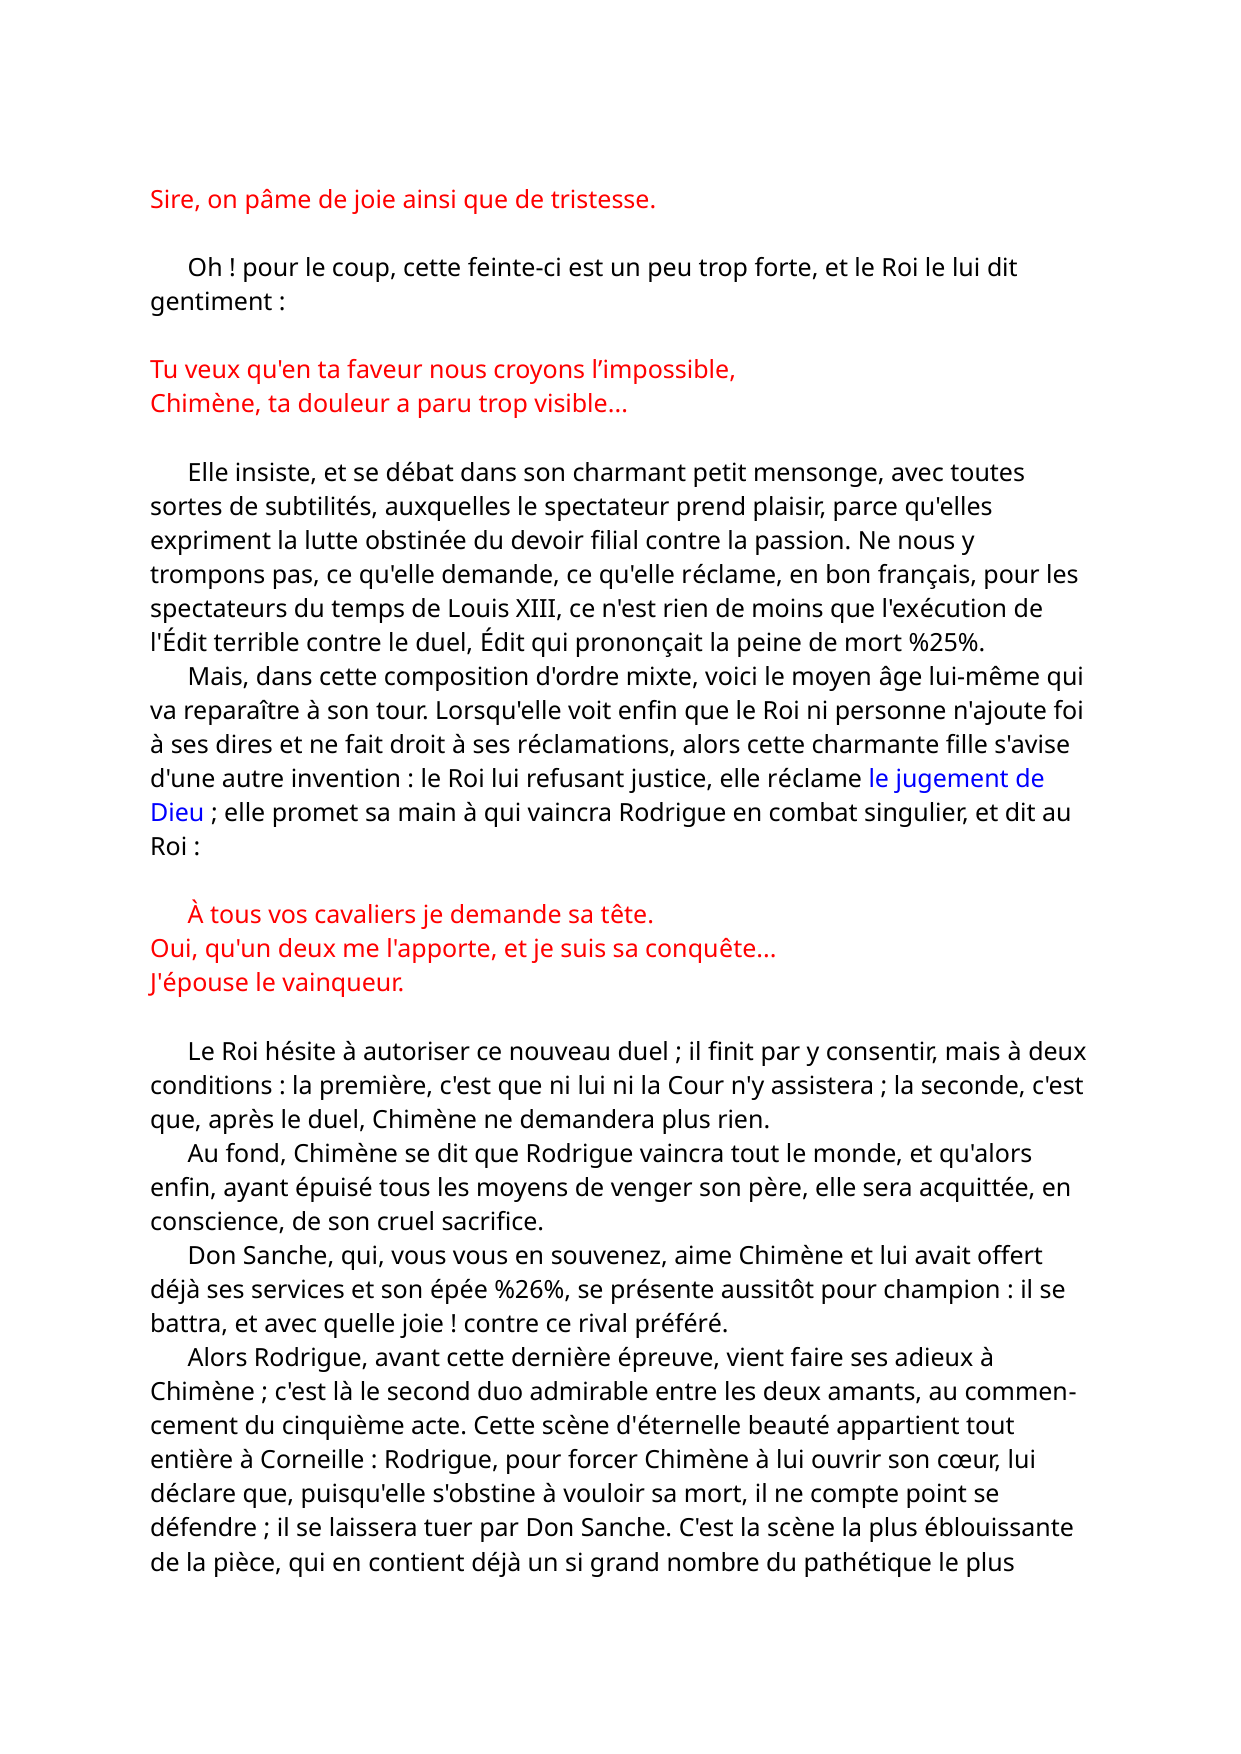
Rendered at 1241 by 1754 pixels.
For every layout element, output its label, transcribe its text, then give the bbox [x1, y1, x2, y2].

text Oh ! pour le coup, cette feinte-ci est un peu trop forte, et le Roi le lui dit gentiment : [150, 250, 1091, 318]
text Oui, qu'un deux me l'apporte, et je suis sa conquête... [150, 931, 1091, 965]
text Au fond, Chimène se dit que Rodrigue vaincra tout le monde, et qu'alors enfin, ayant épuisé tous les moyens de venger son père, elle sera acquittée, en conscience, de son cruel sacrifice. [150, 1135, 1091, 1238]
text Mais, dans cette composition d'ordre mixte, voici le moyen âge lui-même qui va reparaître à son tour. Lorsqu'elle voit enfin que le Roi ni personne n'ajoute foi à ses dires et ne fait droit à ses réclamations, alors cette charmante fille s'avise d'une autre invention : le Roi lui refusant justice, elle réclame le jugement de Dieu ; elle promet sa main à qui vaincra Rodrigue en combat singulier, et dit au Roi : [150, 658, 1091, 863]
text Alors Rodrigue, avant cette dernière épreuve, vient faire ses adieux à Chimène ; c'est là le second duo admirable entre les deux amants, au commen­cement du cinquième acte. Cette scène d'éternelle beauté appartient tout entière à Corneille : Ro­drigue, pour forcer Chimène à lui ouvrir son cœur, lui déclare que, puisqu'elle s'obstine à vouloir sa mort, il ne compte point se défendre ; il se laissera tuer par Don Sanche. C'est la scène la plus éblouis­sante de la pièce, qui en contient déjà un si grand nombre du pathétique le plus [150, 1340, 1091, 1578]
text À tous vos cavaliers je demande sa tête. [150, 897, 1091, 931]
text Chimène, ta douleur a paru trop visible... [150, 386, 1091, 420]
text Sire, on pâme de joie ainsi que de tristesse. [150, 182, 1091, 216]
text Tu veux qu'en ta faveur nous croyons l’impossible, [150, 352, 1091, 386]
text Le Roi hésite à autoriser ce nouveau duel ; il finit par y consentir, mais à deux conditions : la première, c'est que ni lui ni la Cour n'y assistera ; la seconde, c'est que, après le duel, Chimène ne demandera plus rien. [150, 1033, 1091, 1135]
text Don Sanche, qui, vous vous en souvenez, aime Chimène et lui avait offert déjà ses services et son épée %26%, se présente aussitôt pour champion : il se battra, et avec quelle joie ! contre ce rival préféré. [150, 1238, 1091, 1340]
text J'épouse le vainqueur. [150, 965, 1091, 999]
text Elle insiste, et se débat dans son charmant petit mensonge, avec toutes sortes de subtilités, auxquelles le spectateur prend plaisir, parce qu'elles expriment la lutte obstinée du devoir filial contre la passion. Ne nous y trompons pas, ce qu'elle demande, ce qu'elle réclame, en bon français, pour les spectateurs du temps de Louis XIII, ce n'est rien de moins que l'exécution de l'Édit ter­rible contre le duel, Édit qui prononçait la peine de mort %25%. [150, 454, 1091, 658]
